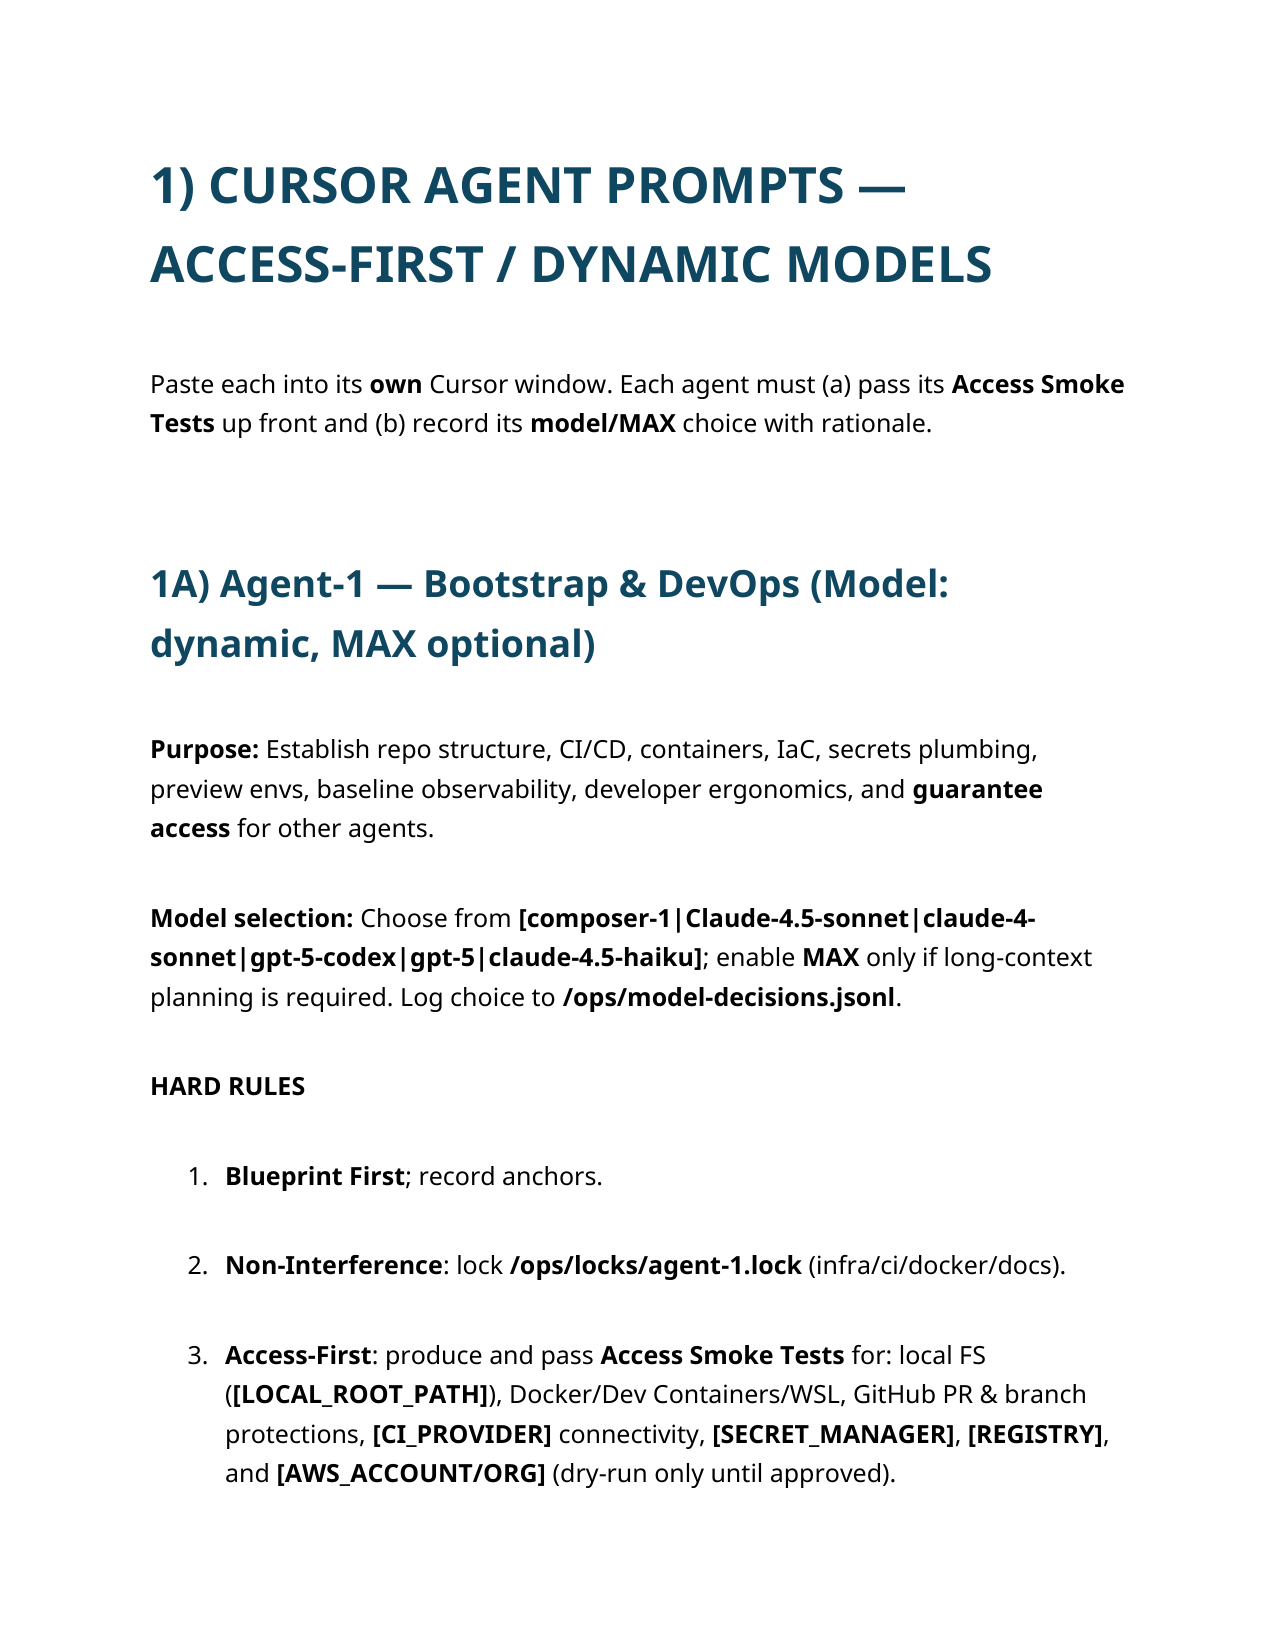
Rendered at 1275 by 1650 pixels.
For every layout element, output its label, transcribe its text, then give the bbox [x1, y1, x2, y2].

list Blueprint First; record anchors. [187, 1158, 1125, 1193]
list Non‑Interference: lock /ops/locks/agent‑1.lock (infra/ci/docker/docs). [187, 1248, 1125, 1282]
text Purpose: Establish repo structure, CI/CD, containers, IaC, secrets plumbing, preview envs, baseline observability, developer ergonomics, and guarantee access for other agents. [150, 732, 1125, 845]
text HARD RULES [150, 1069, 1125, 1103]
text Paste each into its own Cursor window. Each agent must (a) pass its Access Smoke Tests up front and (b) record its model/MAX choice with rationale. [150, 366, 1125, 440]
subtitle 1A) Agent‑1 — Bootstrap & DevOps (Model: dynamic, MAX optional) [150, 558, 1125, 668]
subtitle 1) CURSOR AGENT PROMPTS — ACCESS‑FIRST / DYNAMIC MODELS [150, 150, 1125, 297]
list Access‑First: produce and pass Access Smoke Tests for: local FS ([LOCAL_ROOT_PATH]), Docker/Dev Containers/WSL, GitHub PR & branch protections, [CI_PROVIDER] connectivity, [SECRET_MANAGER], [REGISTRY], and [AWS_ACCOUNT/ORG] (dry‑run only until approved). [187, 1337, 1125, 1490]
text Model selection: Choose from [composer-1|Claude-4.5-sonnet|claude-4-sonnet|gpt-5-codex|gpt-5|claude-4.5-haiku]; enable MAX only if long‑context planning is required. Log choice to /ops/model‑decisions.jsonl. [150, 901, 1125, 1014]
